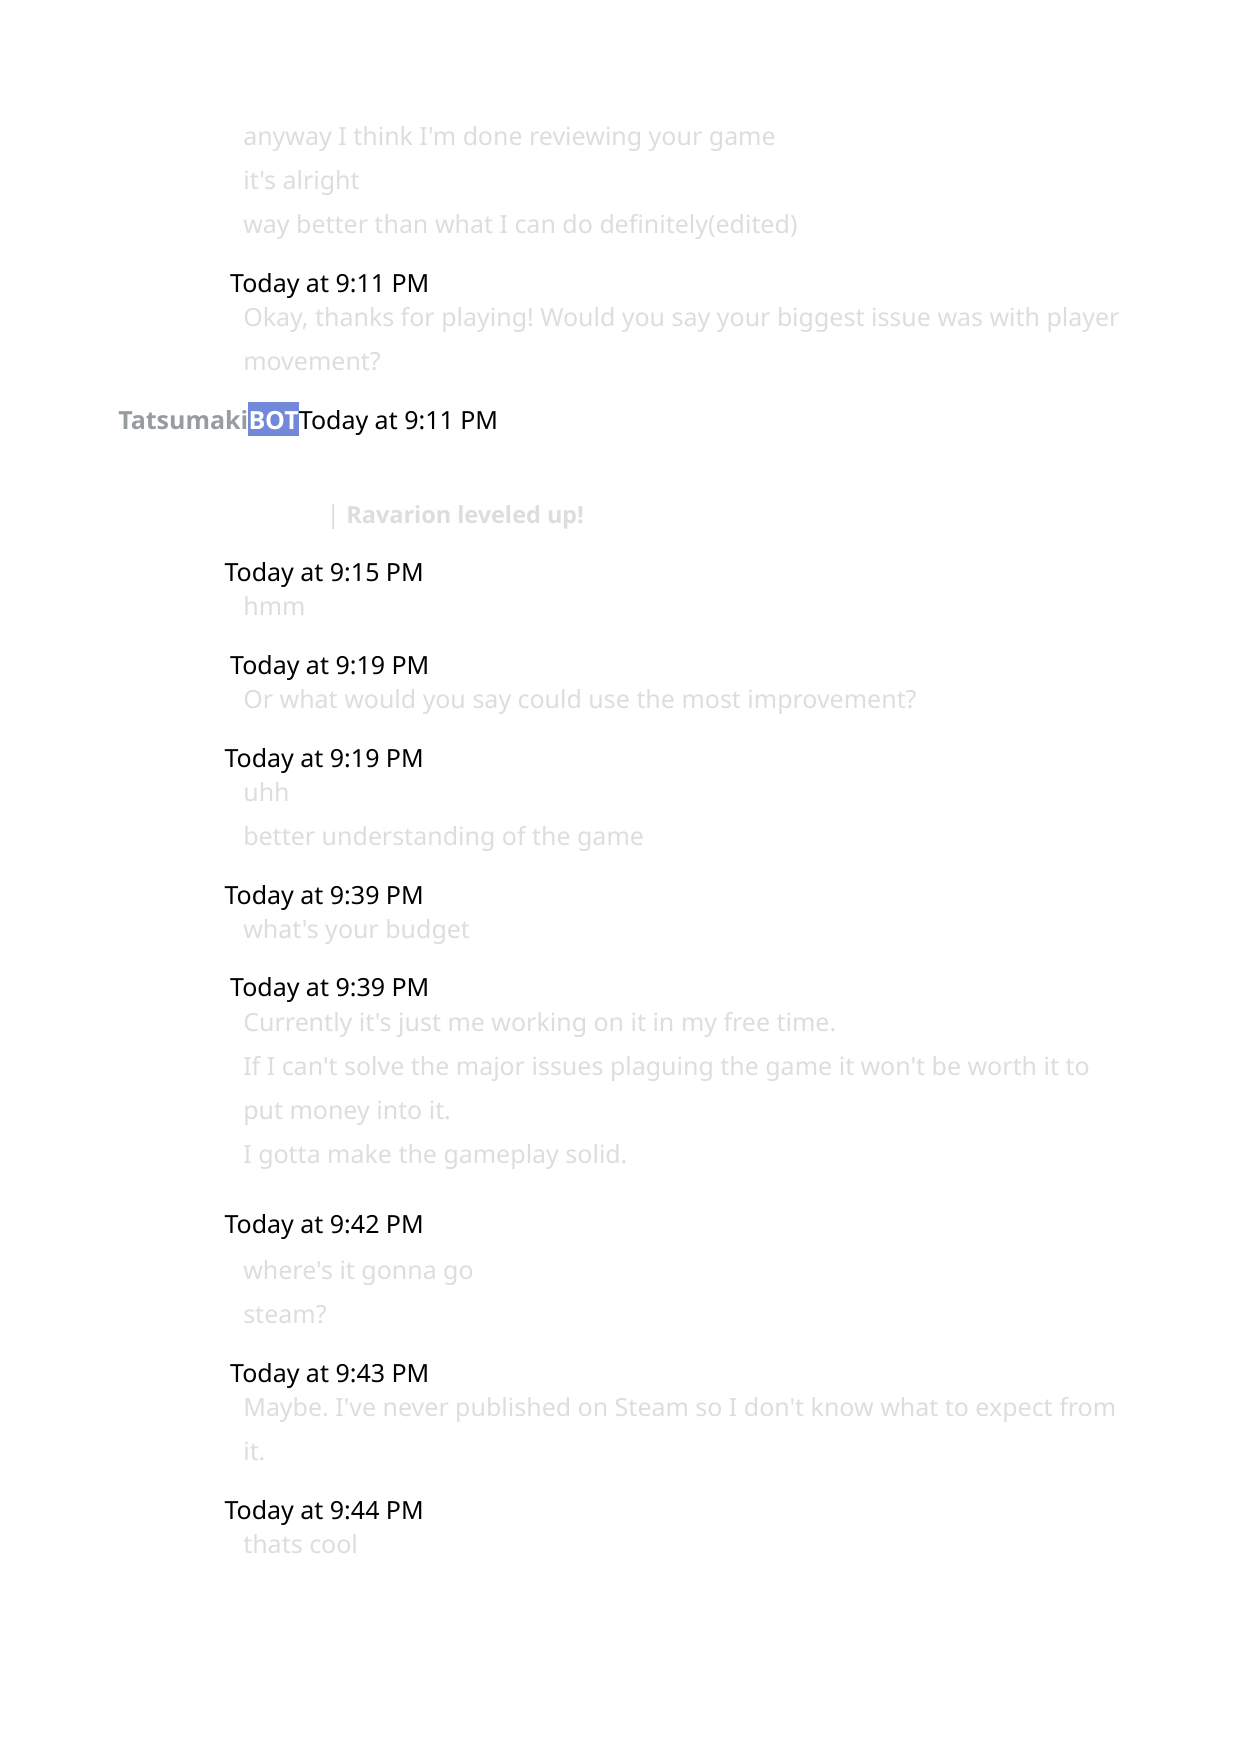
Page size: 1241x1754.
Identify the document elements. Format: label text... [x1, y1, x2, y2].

subtitle Jumps51Today at 9:39 PM [118, 877, 1122, 911]
text what's your budget [243, 911, 1122, 946]
text anyway I think I'm done reviewing your game [243, 118, 1122, 152]
subtitle RavarionToday at 9:43 PM [118, 1356, 1122, 1390]
subtitle Jumps51Today at 9:42 PM [118, 1206, 1122, 1240]
subtitle RavarionToday at 9:39 PM [118, 970, 1122, 1004]
text uhh [243, 774, 1122, 808]
text Maybe. I've never published on Steam so I don't know what to expect from it. [243, 1390, 1122, 1468]
text steam? [243, 1297, 1122, 1331]
text better understanding of the game [243, 819, 1122, 853]
text If I can't solve the major issues plaguing the game it won't be worth it to put money into it. [243, 1048, 1122, 1127]
subtitle Jumps51Today at 9:15 PM [118, 555, 1122, 589]
text thats cool [243, 1527, 1122, 1561]
text I gotta make the gameplay solid. [243, 1137, 1122, 1171]
subtitle RavarionToday at 9:11 PM [118, 265, 1122, 299]
text where's it gonna go [243, 1253, 1122, 1287]
text way better than what I can do definitely(edited) [243, 207, 1122, 241]
text | Ravarion leveled up! [243, 447, 1122, 530]
subtitle TatsumakiBOTToday at 9:11 PM [118, 402, 1122, 436]
text hmm [243, 589, 1122, 623]
text it's alright [243, 162, 1122, 196]
subtitle RavarionToday at 9:19 PM [118, 648, 1122, 682]
text Okay, thanks for playing! Would you say your biggest issue was with player movement? [243, 299, 1122, 378]
text Currently it's just me working on it in my free time. [243, 1004, 1122, 1038]
subtitle Jumps51Today at 9:44 PM [118, 1493, 1122, 1527]
text Or what would you say could use the most improvement? [243, 682, 1122, 716]
subtitle Jumps51Today at 9:19 PM [118, 740, 1122, 774]
